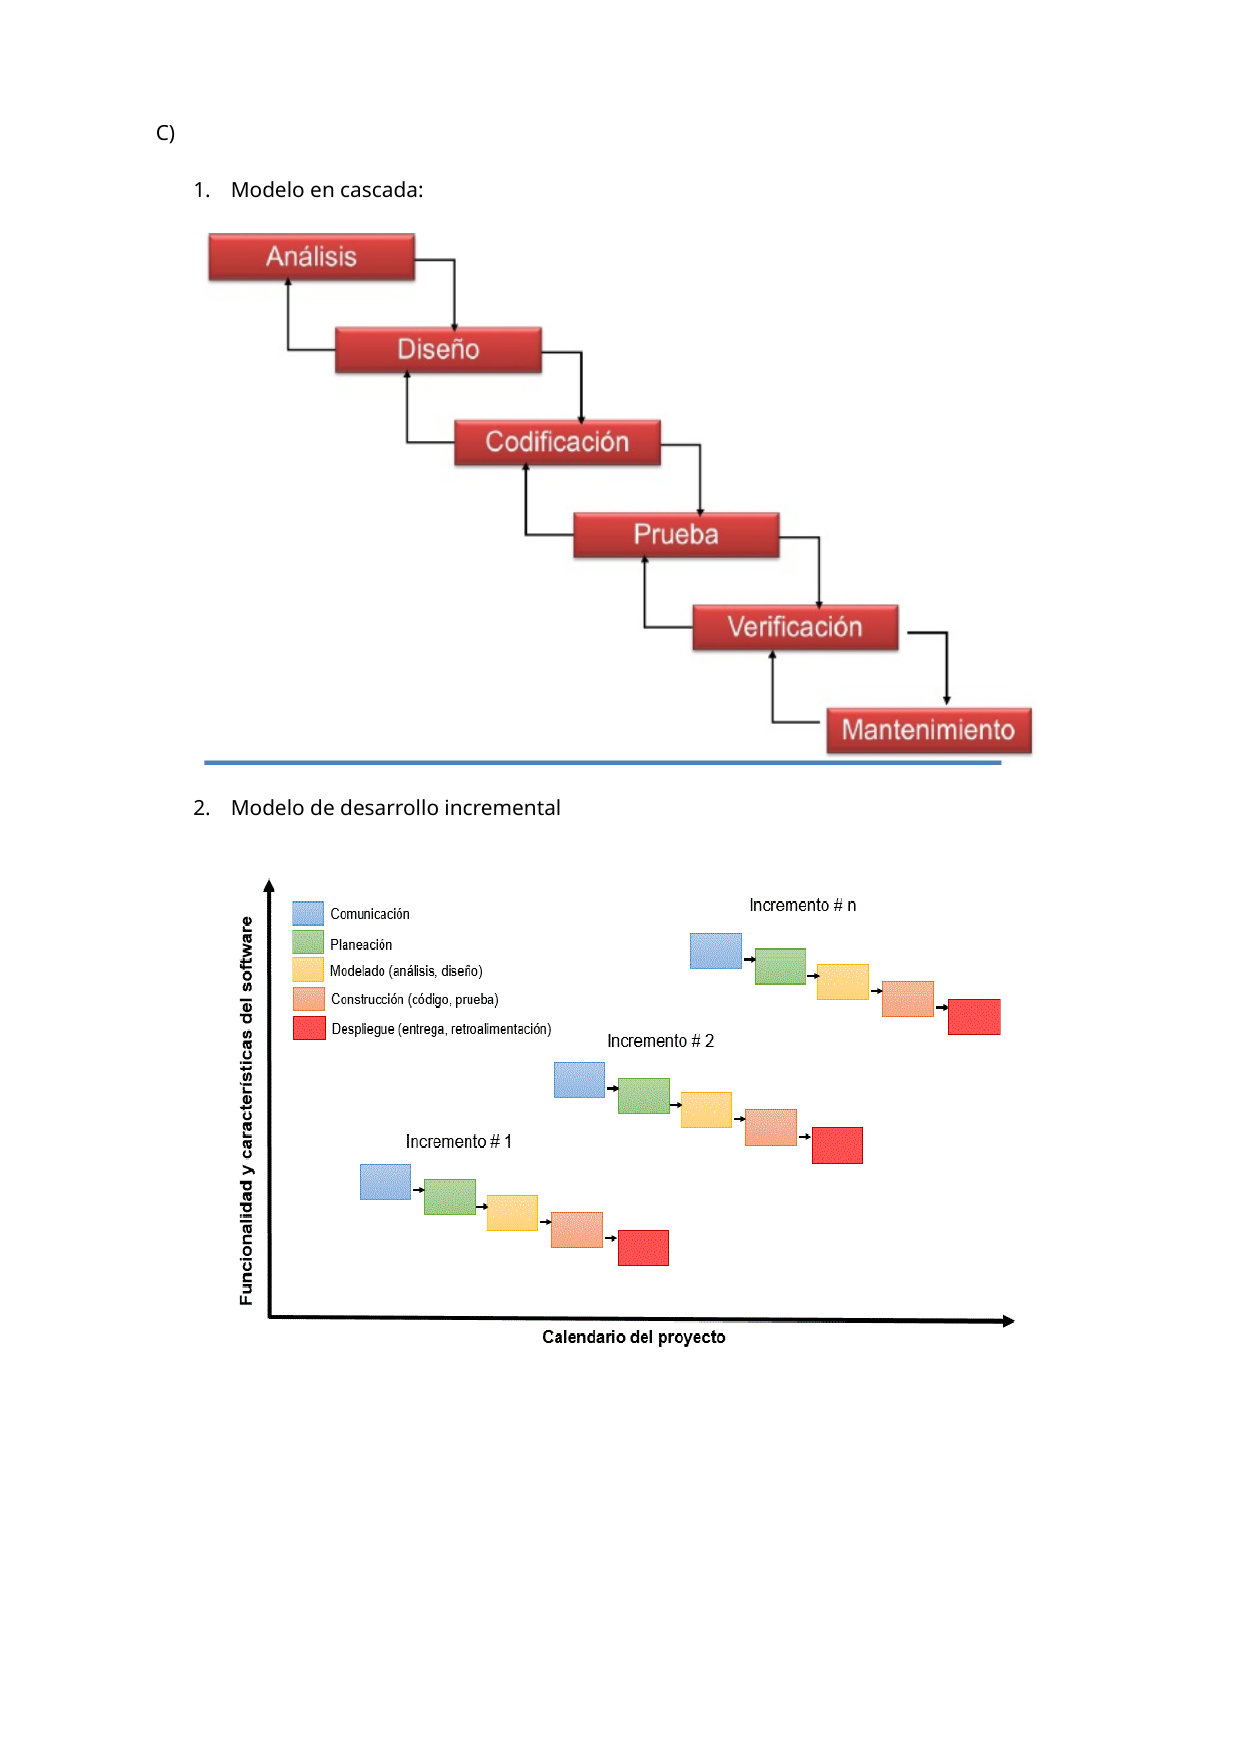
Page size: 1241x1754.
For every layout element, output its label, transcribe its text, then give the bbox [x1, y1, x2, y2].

list Modelo de desarrollo incremental [193, 793, 1122, 822]
picture [204, 233, 1036, 765]
picture [204, 856, 1036, 1369]
list Modelo en cascada: [193, 175, 1122, 203]
